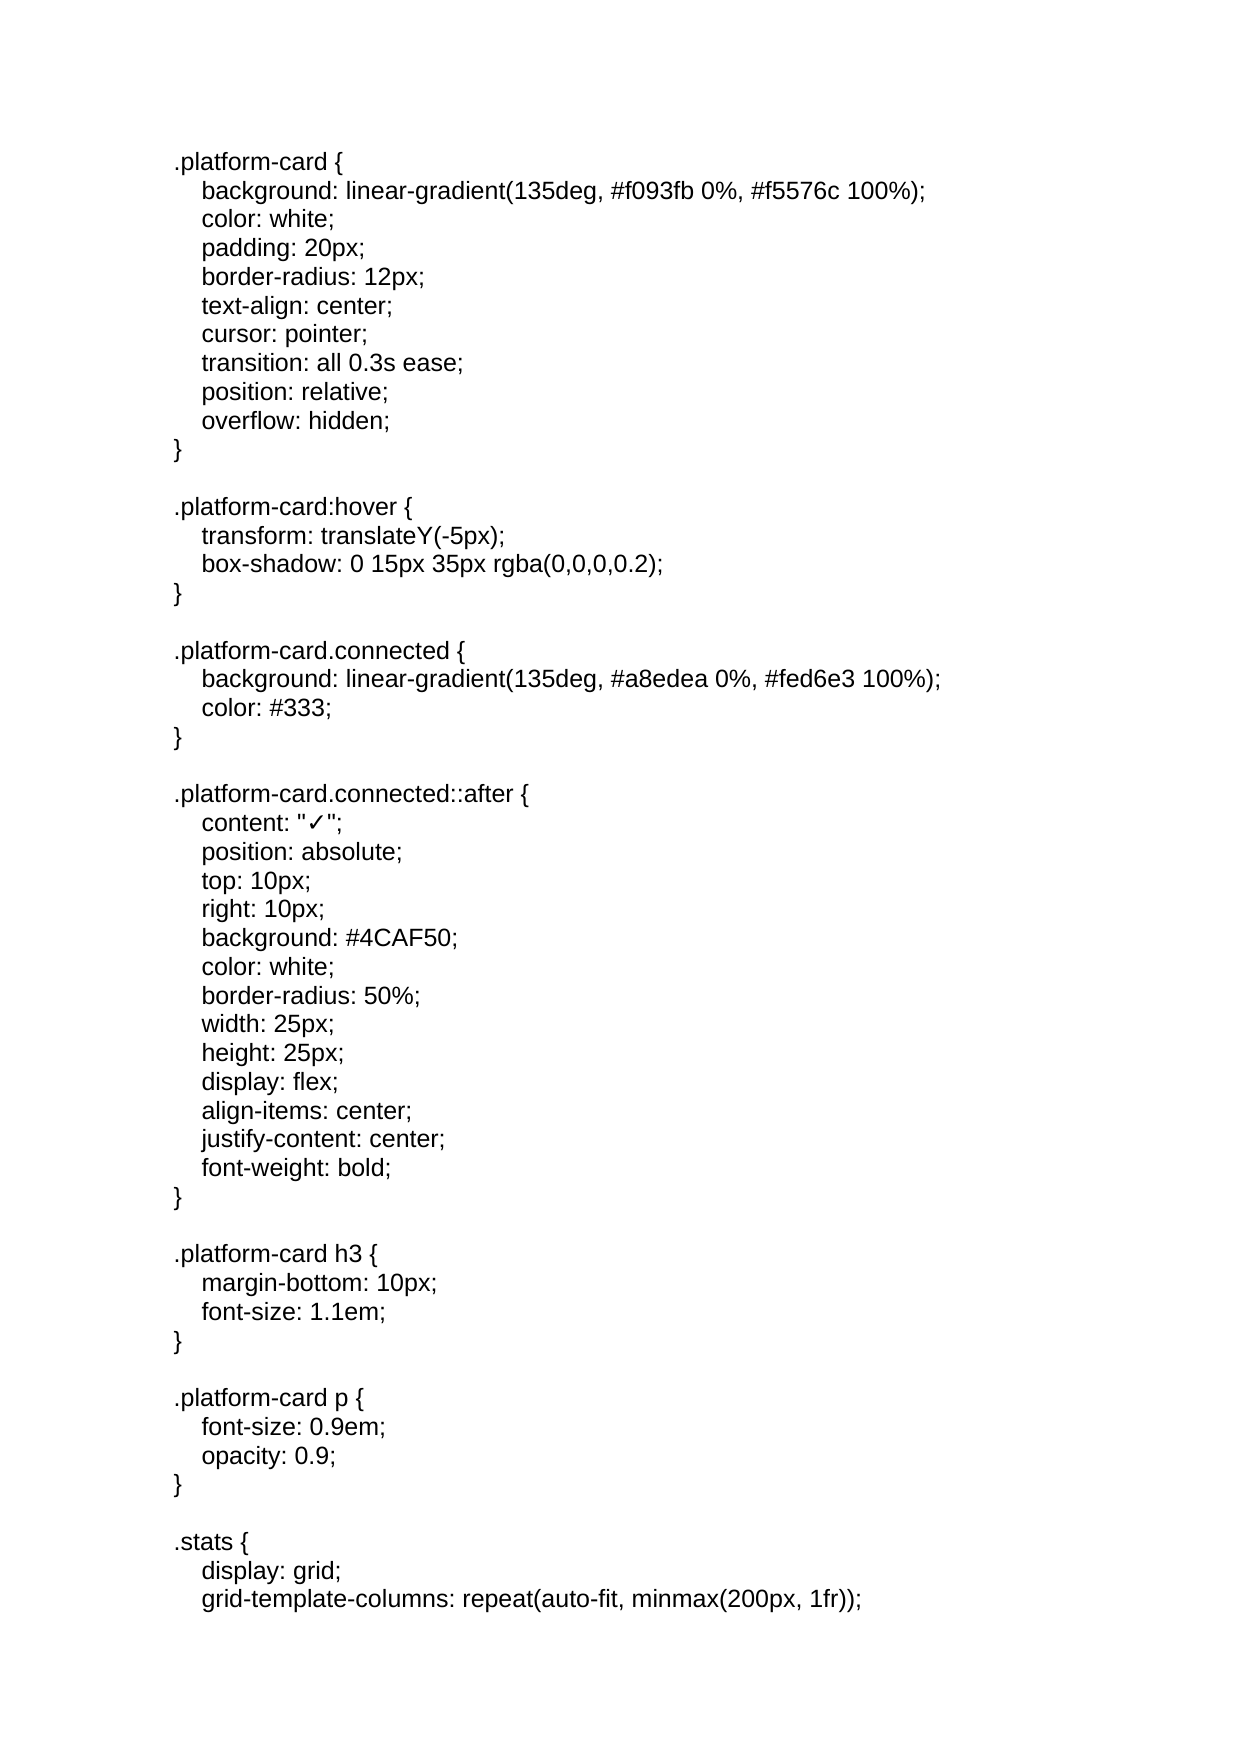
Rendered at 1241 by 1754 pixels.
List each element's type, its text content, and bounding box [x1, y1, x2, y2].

text text-align: center; [118, 291, 1122, 319]
text .platform-card:hover { [118, 492, 1122, 521]
text color: white; [118, 204, 1122, 233]
text height: 25px; [118, 1038, 1122, 1067]
text grid-template-columns: repeat(auto-fit, minmax(200px, 1fr)); [118, 1584, 1122, 1613]
text font-size: 1.1em; [118, 1297, 1122, 1326]
text justify-content: center; [118, 1124, 1122, 1153]
text .platform-card h3 { [118, 1239, 1122, 1268]
text border-radius: 50%; [118, 981, 1122, 1009]
text .platform-card.connected { [118, 636, 1122, 664]
text width: 25px; [118, 1009, 1122, 1038]
text position: relative; [118, 377, 1122, 406]
text .platform-card.connected::after { [118, 779, 1122, 808]
text display: flex; [118, 1067, 1122, 1096]
text background: linear-gradient(135deg, #a8edea 0%, #fed6e3 100%); [118, 664, 1122, 693]
text content: "✓"; [118, 808, 1122, 837]
text color: white; [118, 952, 1122, 981]
text align-items: center; [118, 1096, 1122, 1124]
text display: grid; [118, 1556, 1122, 1584]
text background: #4CAF50; [118, 923, 1122, 952]
text border-radius: 12px; [118, 262, 1122, 291]
text opacity: 0.9; [118, 1441, 1122, 1469]
text position: absolute; [118, 837, 1122, 866]
text margin-bottom: 10px; [118, 1268, 1122, 1297]
text color: #333; [118, 693, 1122, 722]
text top: 10px; [118, 866, 1122, 894]
text padding: 20px; [118, 233, 1122, 262]
text box-shadow: 0 15px 35px rgba(0,0,0,0.2); [118, 549, 1122, 578]
text } [118, 722, 1122, 751]
text .platform-card p { [118, 1383, 1122, 1412]
text transform: translateY(-5px); [118, 521, 1122, 549]
text .platform-card { [118, 147, 1122, 176]
text font-weight: bold; [118, 1153, 1122, 1182]
text cursor: pointer; [118, 319, 1122, 348]
text right: 10px; [118, 894, 1122, 923]
text } [118, 578, 1122, 607]
text background: linear-gradient(135deg, #f093fb 0%, #f5576c 100%); [118, 176, 1122, 204]
text } [118, 1326, 1122, 1354]
text font-size: 0.9em; [118, 1412, 1122, 1441]
text } [118, 434, 1122, 463]
text .stats { [118, 1527, 1122, 1556]
text transition: all 0.3s ease; [118, 348, 1122, 377]
text } [118, 1469, 1122, 1498]
text } [118, 1182, 1122, 1211]
text overflow: hidden; [118, 406, 1122, 434]
